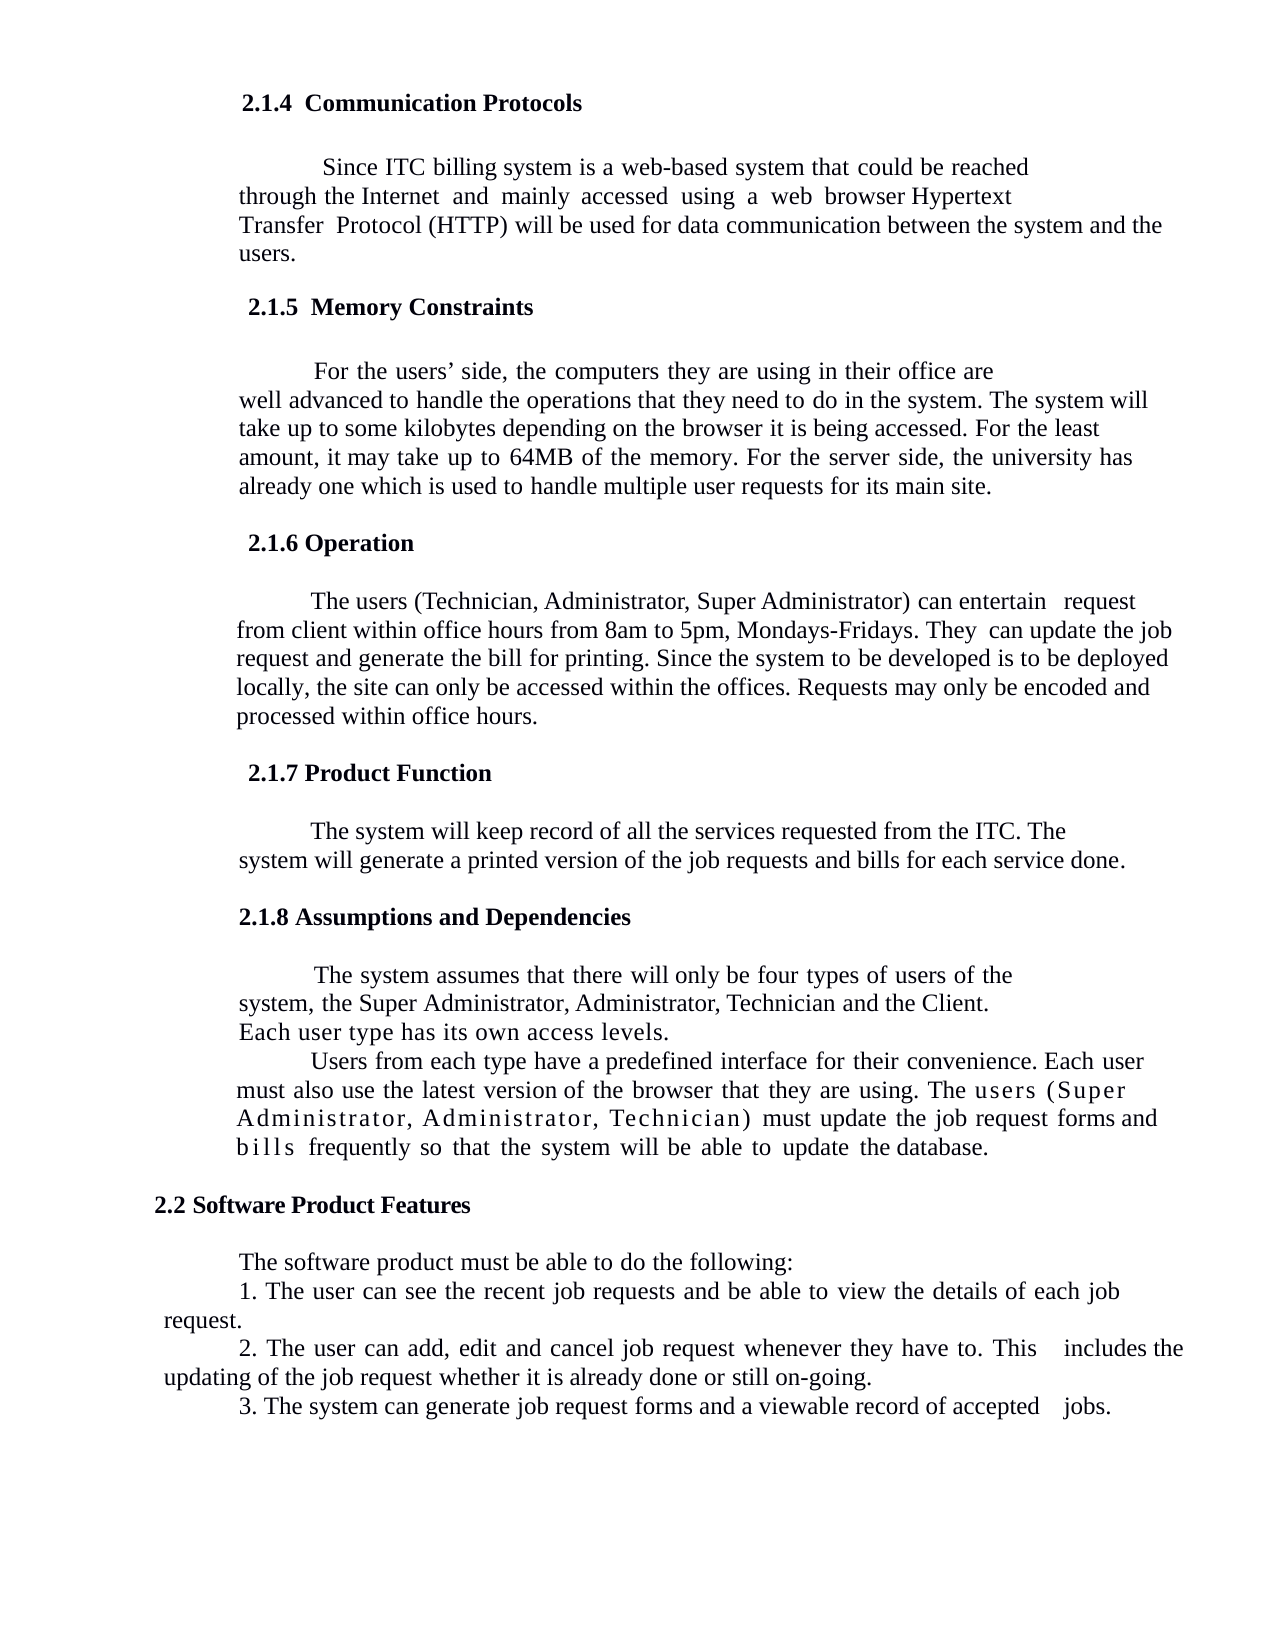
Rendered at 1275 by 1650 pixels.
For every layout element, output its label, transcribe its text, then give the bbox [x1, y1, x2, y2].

text 2.1.6 Operation [159, 528, 1186, 557]
text 2.1.7 Product Function [88, 758, 1186, 787]
text The system assumes that there will only be four types of users of the system, the Super Administrator, Administrator, Technician and the Client. Each user type has its own access levels. [88, 960, 1186, 1046]
text 1. The user can see the recent job requests and be able to view the details of each job request. [88, 1276, 1186, 1333]
text 2. The user can add, edit and cancel job request whenever they have to. This includes the updating of the job request whether it is already done or still on-going. [88, 1333, 1186, 1391]
text Since ITC billing system is a web-based system that could be reached through the Internet and mainly accessed using a web browser Hypertext Transfer Protocol (HTTP) will be used for data communication between the system and the users. [88, 152, 1186, 267]
text For the users’ side, the computers they are using in their office are well advanced to handle the operations that they need to do in the system. The system will take up to some kilobytes depending on the browser it is being accessed. For the least amount, it may take up to 64MB of the memory. For the server side, the university has already one which is used to handle multiple user requests for its main site. [88, 356, 1186, 500]
text 2.1.8 Assumptions and Dependencies [88, 902, 1186, 931]
text Users from each type have a predefined interface for their convenience. Each user must also use the latest version of the browser that they are using. The users (Super Administrator, Administrator, Technician) must update the job request forms and bills frequently so that the system will be able to update the database. [236, 1046, 1186, 1161]
subtitle 2.1.4 Communication Protocols [135, 88, 1184, 117]
text 3. The system can generate job request forms and a viewable record of accepted jobs. [88, 1391, 1186, 1420]
text The users (Technician, Administrator, Super Administrator) can entertain request from client within office hours from 8am to 5pm, Mondays-Fridays. They can update the job request and generate the bill for printing. Since the system to be developed is to be deployed locally, the site can only be accessed within the offices. Requests may only be encoded and processed within office hours. [236, 586, 1186, 730]
text The software product must be able to do the following: [88, 1247, 1186, 1276]
subtitle 2.1.5 Memory Constraints [135, 292, 1184, 321]
text 2.2 Software Product Features [88, 1190, 1186, 1218]
text The system will keep record of all the services requested from the ITC. The system will generate a printed version of the job requests and bills for each service done. [236, 816, 1186, 873]
